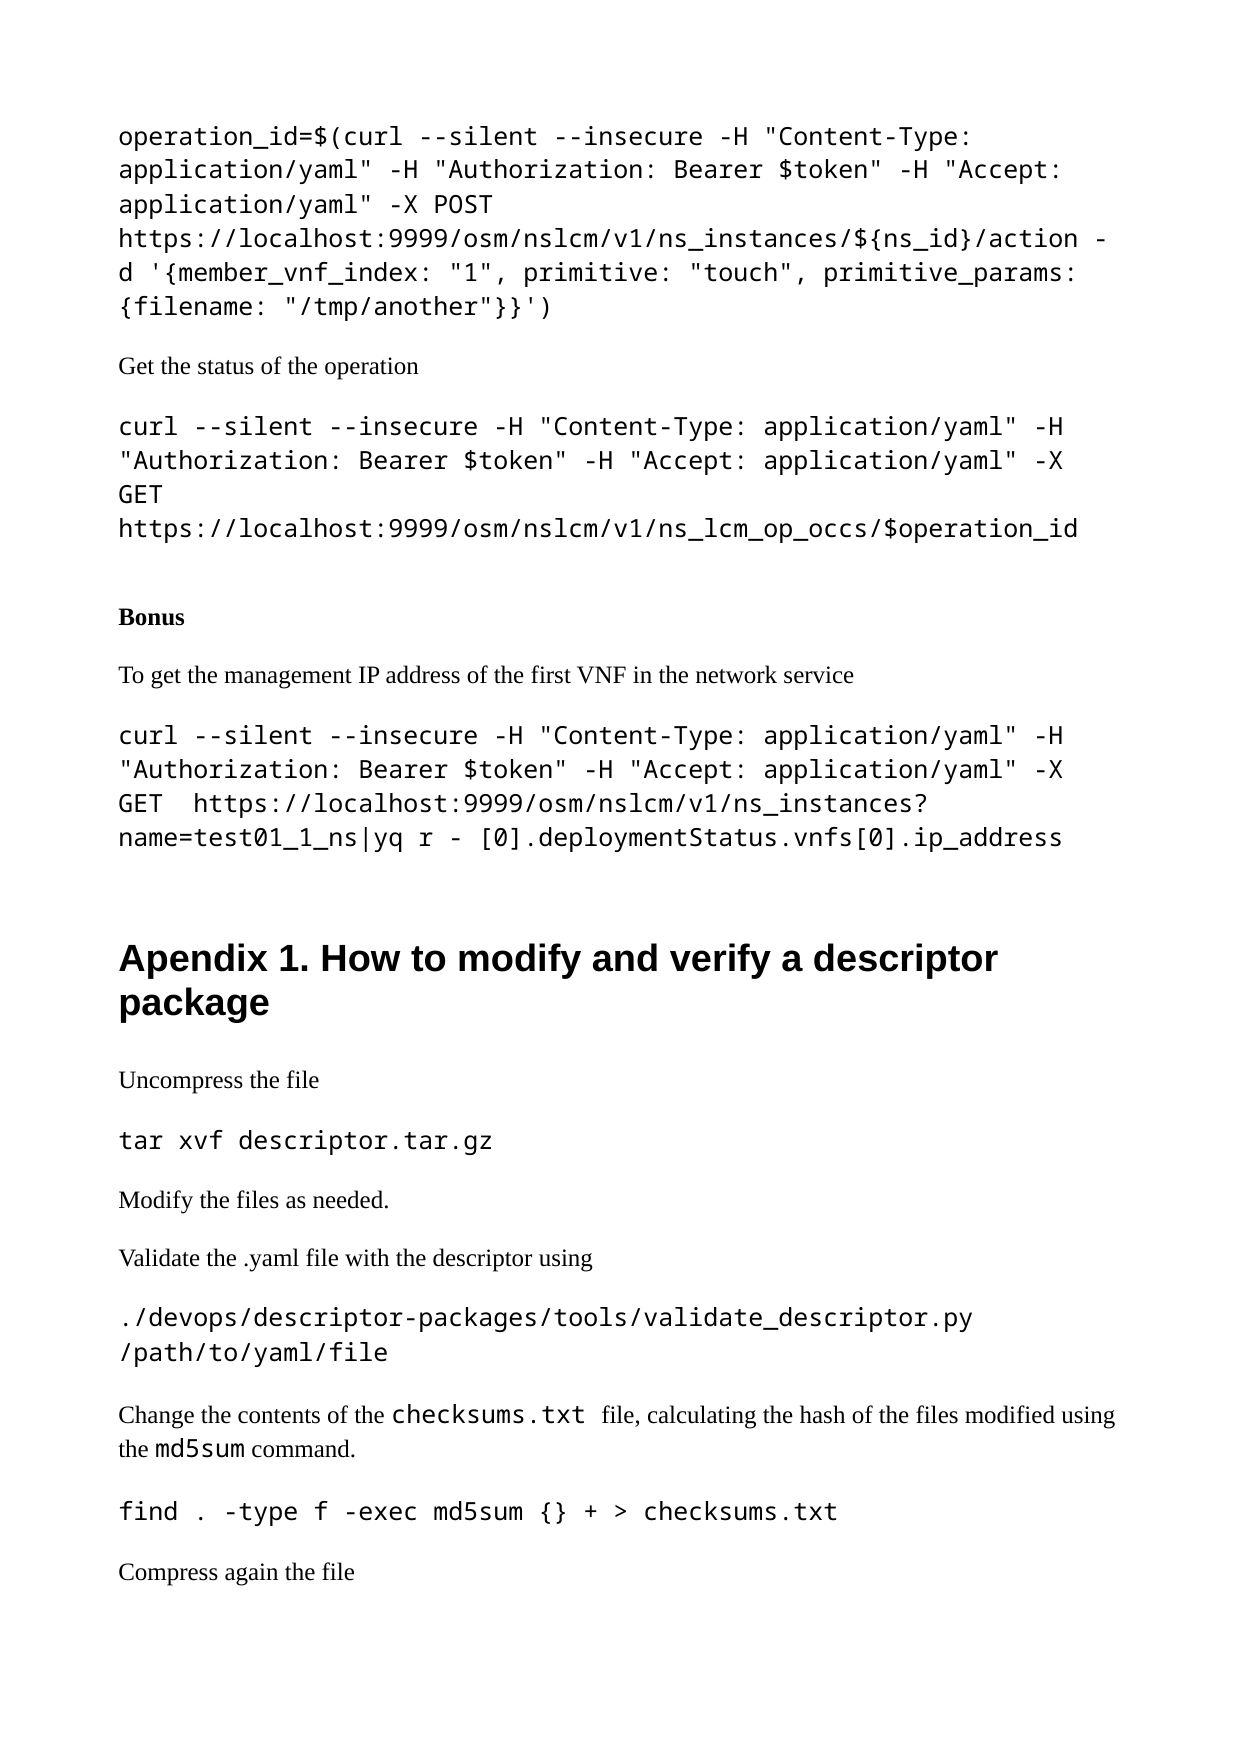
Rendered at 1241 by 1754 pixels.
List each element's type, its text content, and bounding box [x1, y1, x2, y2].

text ./devops/descriptor-packages/tools/validate_descriptor.py /path/to/yaml/file [118, 1300, 1122, 1368]
subtitle Apendix 1. How to modify and verify a descriptor package [118, 936, 1122, 1023]
text Validate the .yaml file with the descriptor using [118, 1243, 1122, 1271]
text operation_id=$(curl --silent --insecure -H "Content-Type: application/yaml" -H "Authorization: Bearer $token" -H "Accept: application/yaml" -X POST https://localhost:9999/osm/nslcm/v1/ns_instances/${ns_id}/action -d '{member_vnf_index: "1", primitive: "touch", primitive_params:{filename: "/tmp/another"}}') [118, 118, 1122, 322]
text Get the status of the operation [118, 351, 1122, 380]
text Change the contents of the checksums.txt file, calculating the hash of the files modified using the md5sum command. [118, 1397, 1122, 1465]
text curl --silent --insecure -H "Content-Type: application/yaml" -H "Authorization: Bearer $token" -H "Accept: application/yaml" -X GET https://localhost:9999/osm/nslcm/v1/ns_lcm_op_occs/$operation_id [118, 409, 1122, 545]
text Modify the files as needed. [118, 1185, 1122, 1214]
text tar xvf descriptor.tar.gz [118, 1122, 1122, 1156]
text Bonus [118, 602, 1122, 631]
text To get the management IP address of the first VNF in the network service [118, 660, 1122, 689]
text Uncompress the file [118, 1065, 1122, 1093]
text find . -type f -exec md5sum {} + > checksums.txt [118, 1494, 1122, 1528]
text Compress again the file [118, 1557, 1122, 1585]
text curl --silent --insecure -H "Content-Type: application/yaml" -H "Authorization: Bearer $token" -H "Accept: application/yaml" -X GET https://localhost:9999/osm/nslcm/v1/ns_instances?name=test01_1_ns|yq r - [0].deploymentStatus.vnfs[0].ip_address [118, 717, 1122, 854]
